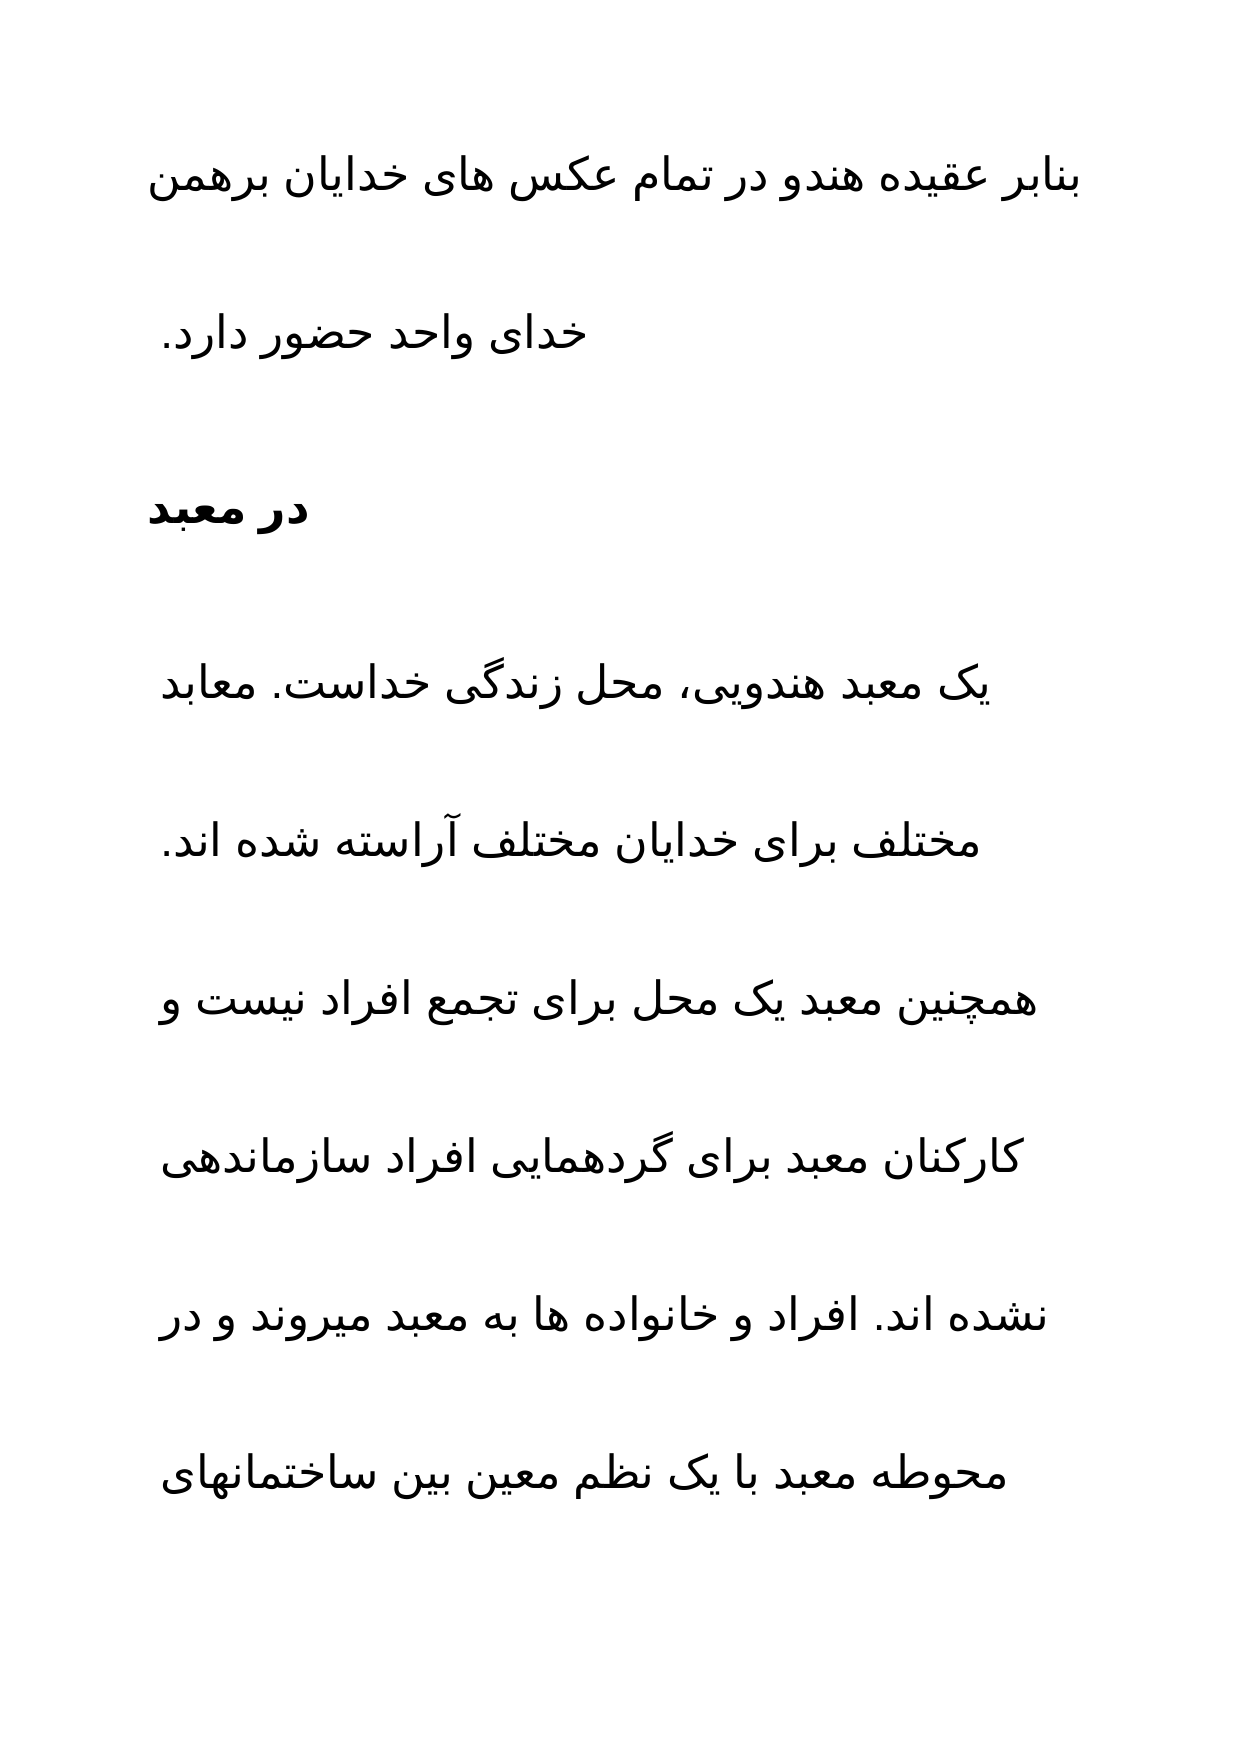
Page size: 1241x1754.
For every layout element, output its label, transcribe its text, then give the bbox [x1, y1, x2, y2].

text در معبد [148, 481, 1093, 533]
text بنابر عقیده هندو در تمام عکس های خدایان برهمن خدای واحد حضور دارد. [148, 148, 1093, 358]
text یک معبد هندویی، محل زندگی خداست. معابد مختلف برای خدایان مختلف آراسته شده اند. همچنین معبد یک محل برای تجمع افراد نیست و کارکنان معبد برای گردهمایی افراد سازماندهی نشده اند. افراد و خانواده ها به معبد میروند و در محوطه معبد با یک نظم معین بین ساختمانهای [148, 655, 1093, 1499]
